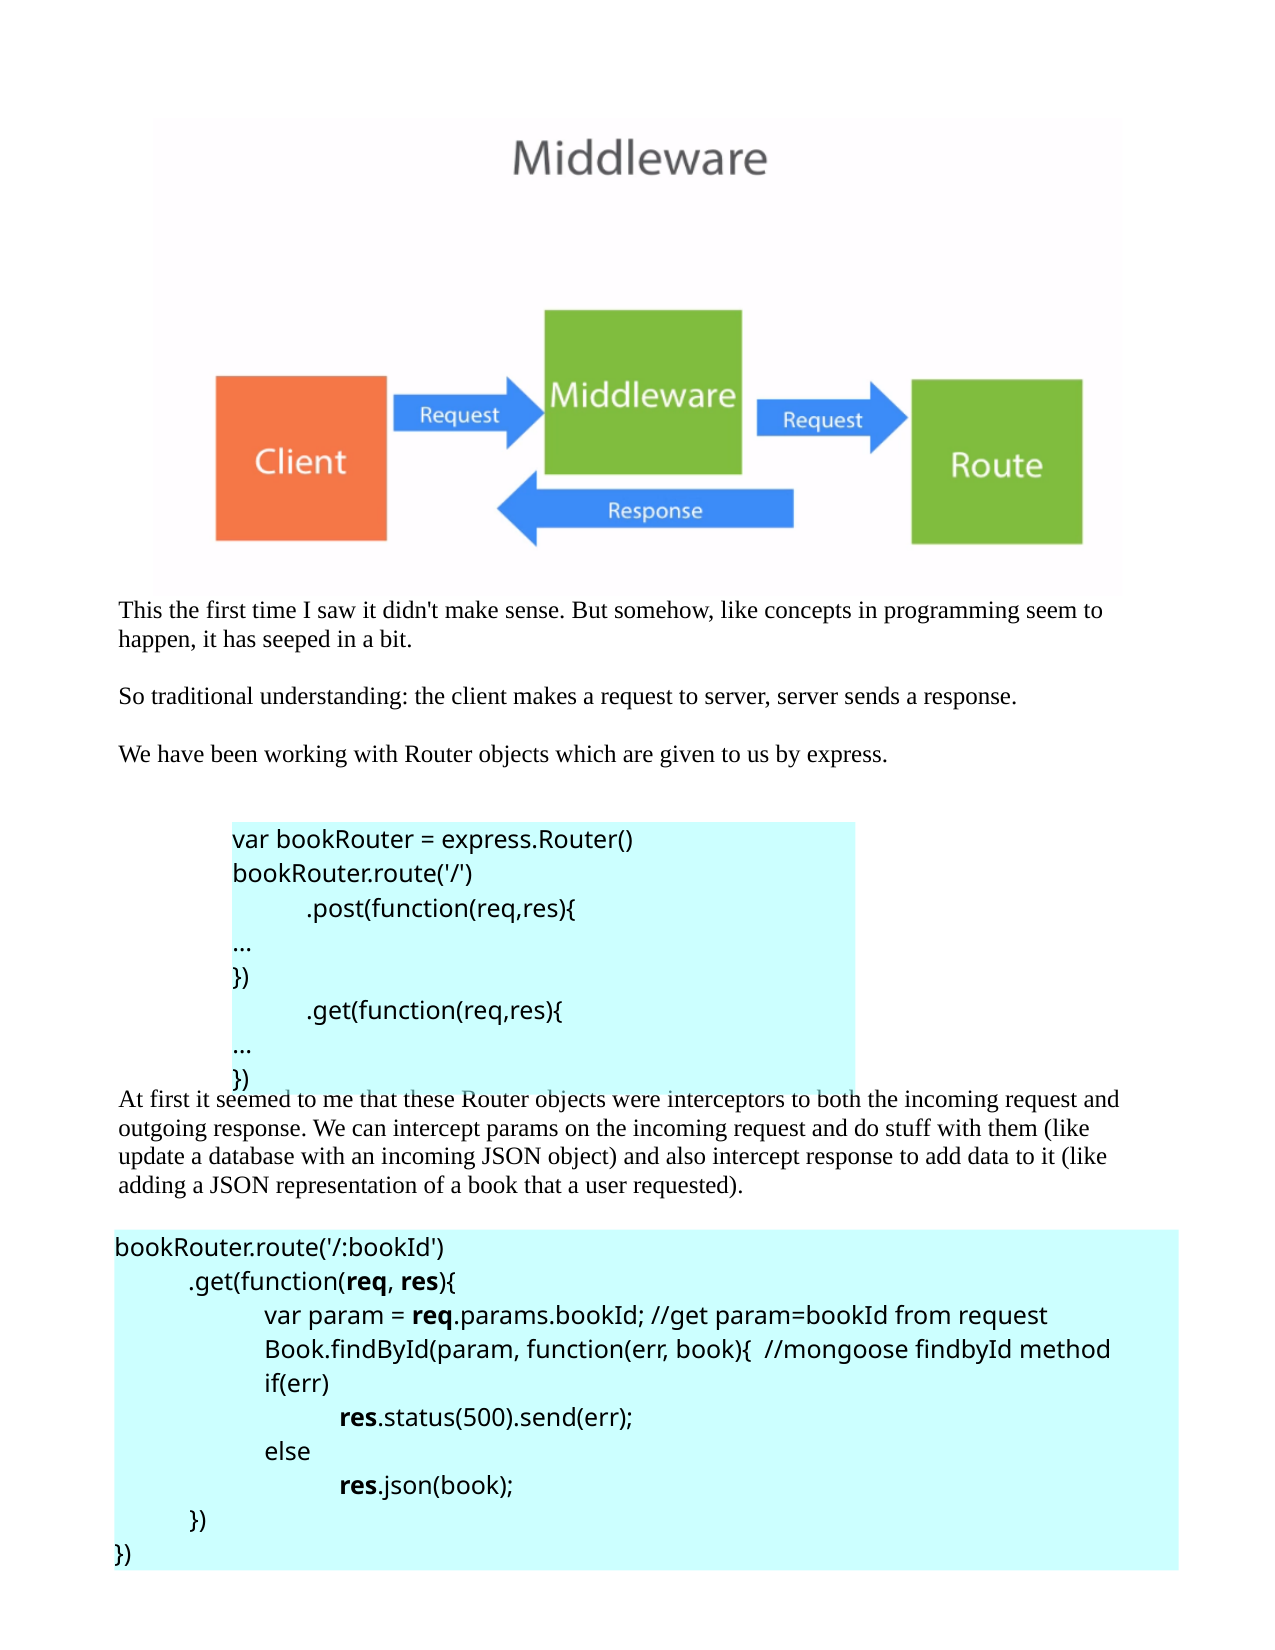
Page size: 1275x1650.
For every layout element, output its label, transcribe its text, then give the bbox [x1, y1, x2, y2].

picture [152, 118, 1123, 596]
text This the first time I saw it didn't make sense. But somehow, like concepts in programming seem to happen, it has seeped in a bit. [118, 118, 1157, 653]
text We have been working with Router objects which are given to us by express. [118, 739, 1157, 768]
text At first it seemed to me that these Router objects were interceptors to both the incoming request and outgoing response. We can intercept params on the incoming request and do stuff with them (like update a database with an incoming JSON object) and also intercept response to add data to it (like adding a JSON representation of a book that a user requested). [118, 1084, 1157, 1199]
text So traditional understanding: the client makes a request to server, server sends a response. [118, 681, 1157, 710]
